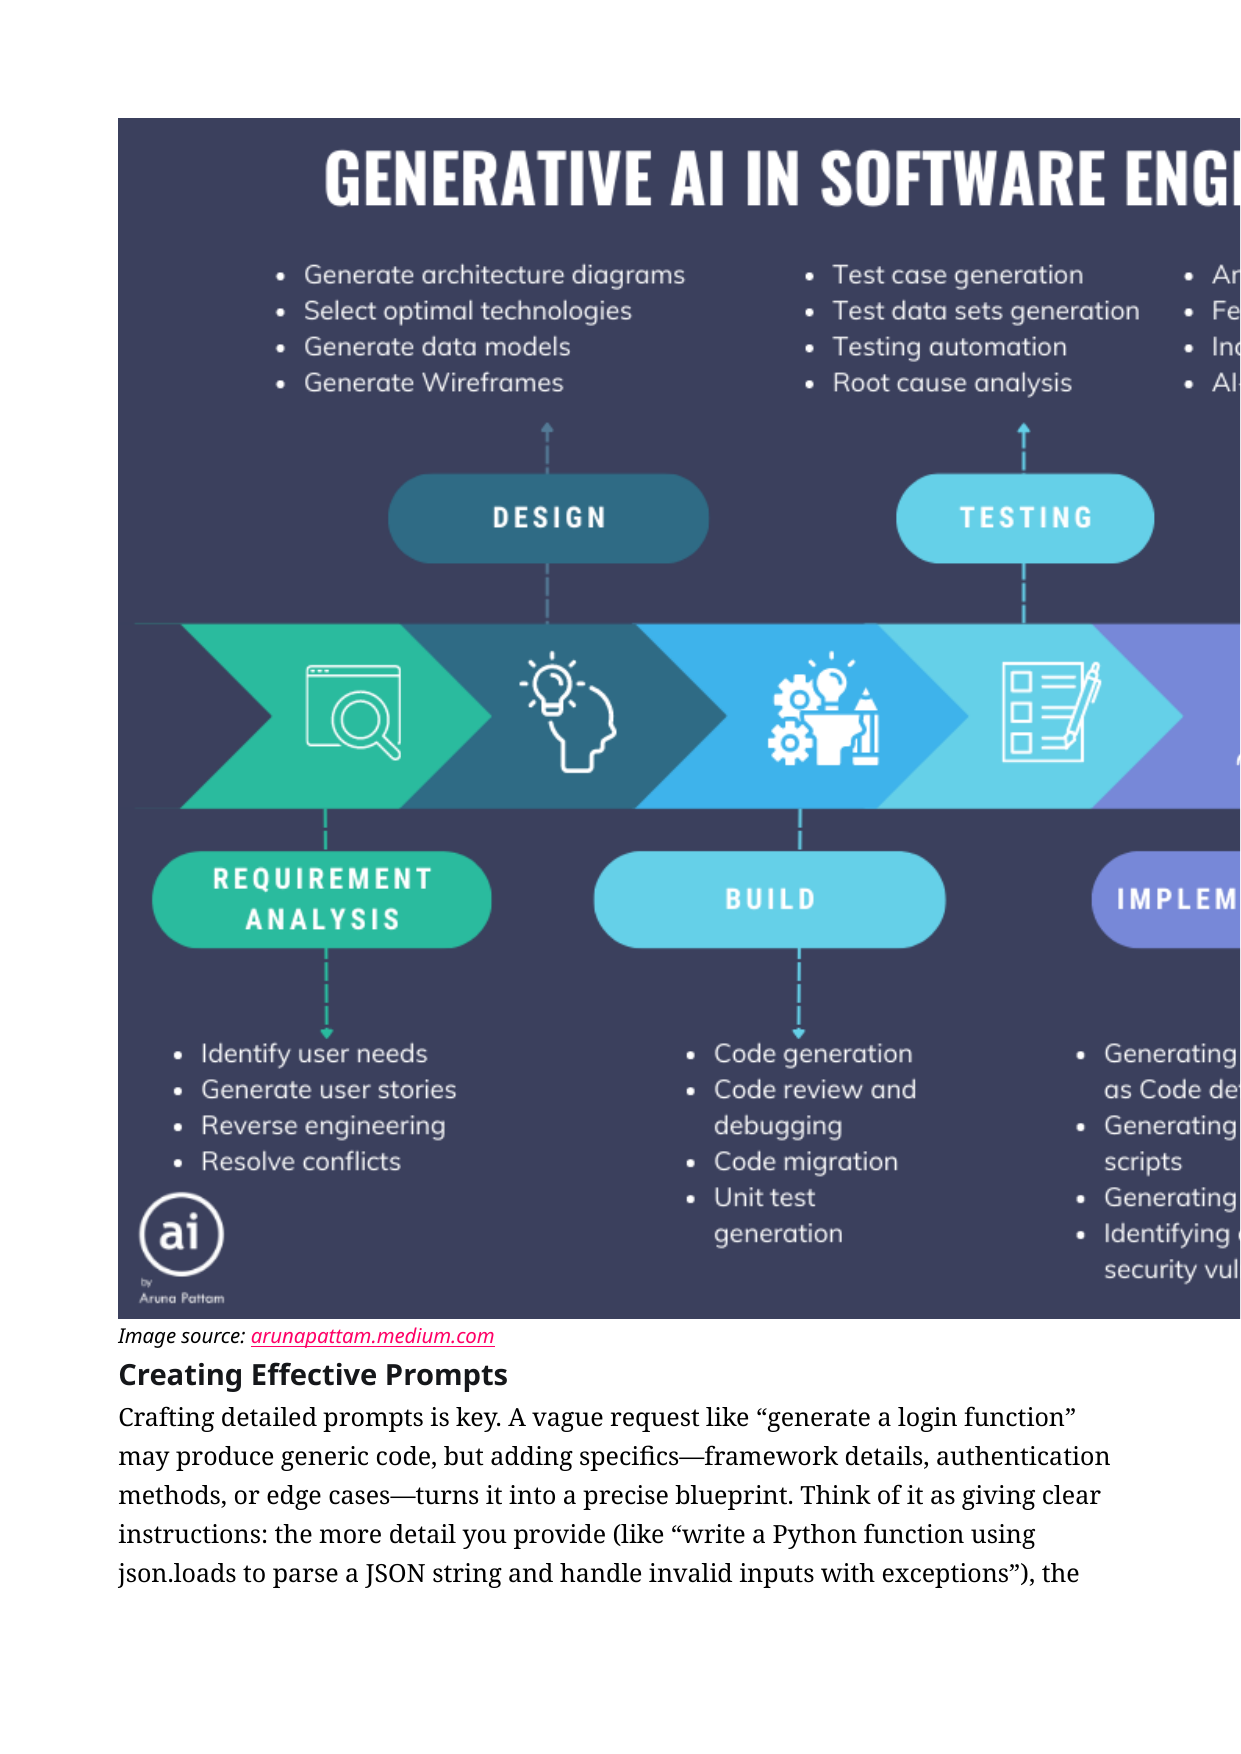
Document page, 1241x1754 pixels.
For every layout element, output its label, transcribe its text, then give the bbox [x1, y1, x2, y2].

text Image source: arunapattam.medium.com [118, 1319, 1122, 1350]
text Crafting detailed prompts is key. A vague request like “generate a login function” may produce generic code, but adding specifics—framework details, authentication methods, or edge cases—turns it into a precise blueprint. Think of it as giving clear instructions: the more detail you provide (like “write a Python function using json.loads to parse a JSON string and handle invalid inputs with exceptions”), the [118, 1399, 1122, 1590]
subtitle Creating Effective Prompts [118, 1354, 1122, 1394]
picture [118, 118, 1241, 1319]
